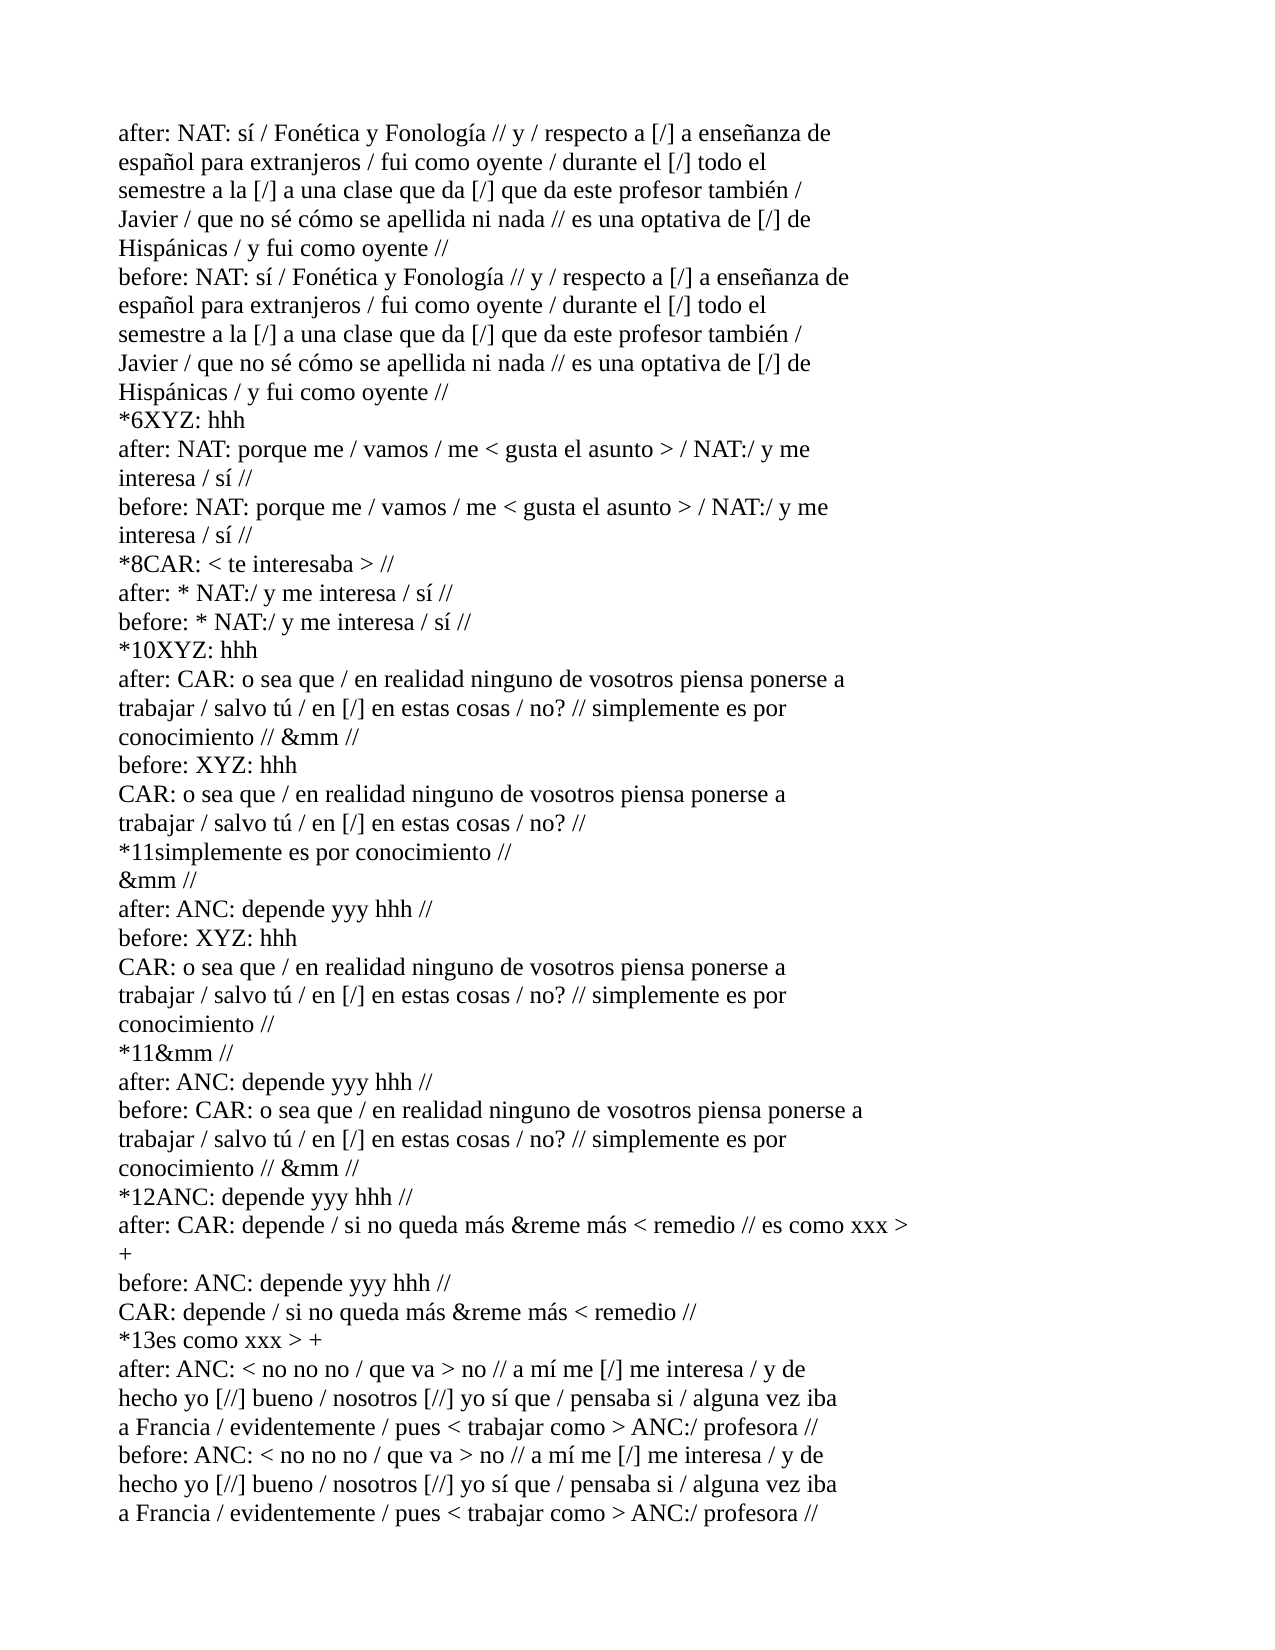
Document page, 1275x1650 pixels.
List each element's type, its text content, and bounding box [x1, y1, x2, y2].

text before: * NAT:/ y me interesa / sí // [118, 607, 1157, 636]
text before: XYZ: hhh [118, 751, 1157, 779]
text after: CAR: depende / si no queda más &reme más < remedio // es como xxx > [118, 1211, 1157, 1239]
text trabajar / salvo tú / en [/] en estas cosas / no? // simplemente es por [118, 1124, 1157, 1153]
text CAR: depende / si no queda más &reme más < remedio // [118, 1297, 1157, 1326]
text CAR: o sea que / en realidad ninguno de vosotros piensa ponerse a [118, 779, 1157, 808]
text before: ANC: < no no no / que va > no // a mí me [/] me interesa / y de [118, 1441, 1157, 1469]
text before: NAT: sí / Fonética y Fonología // y / respecto a [/] a enseñanza de [118, 262, 1157, 291]
text *11simplemente es por conocimiento // [118, 837, 1157, 866]
text after: ANC: depende yyy hhh // [118, 894, 1157, 923]
text a Francia / evidentemente / pues < trabajar como > ANC:/ profesora // [118, 1498, 1157, 1527]
text after: * NAT:/ y me interesa / sí // [118, 578, 1157, 607]
text interesa / sí // [118, 463, 1157, 492]
text conocimiento // [118, 1009, 1157, 1038]
text after: NAT: porque me / vamos / me < gusta el asunto > / NAT:/ y me [118, 434, 1157, 463]
text after: NAT: sí / Fonética y Fonología // y / respecto a [/] a enseñanza de [118, 118, 1157, 147]
text trabajar / salvo tú / en [/] en estas cosas / no? // simplemente es por [118, 981, 1157, 1009]
text &mm // [118, 866, 1157, 894]
text semestre a la [/] a una clase que da [/] que da este profesor también / [118, 176, 1157, 204]
text *11&mm // [118, 1038, 1157, 1067]
text Javier / que no sé cómo se apellida ni nada // es una optativa de [/] de [118, 204, 1157, 233]
text *10XYZ: hhh [118, 636, 1157, 664]
text after: ANC: depende yyy hhh // [118, 1067, 1157, 1096]
text after: ANC: < no no no / que va > no // a mí me [/] me interesa / y de [118, 1354, 1157, 1383]
text conocimiento // &mm // [118, 1153, 1157, 1182]
text conocimiento // &mm // [118, 722, 1157, 751]
text interesa / sí // [118, 521, 1157, 549]
text before: NAT: porque me / vamos / me < gusta el asunto > / NAT:/ y me [118, 492, 1157, 521]
text trabajar / salvo tú / en [/] en estas cosas / no? // [118, 808, 1157, 837]
text before: XYZ: hhh [118, 923, 1157, 952]
text *6XYZ: hhh [118, 406, 1157, 434]
text CAR: o sea que / en realidad ninguno de vosotros piensa ponerse a [118, 952, 1157, 981]
text hecho yo [//] bueno / nosotros [//] yo sí que / pensaba si / alguna vez iba [118, 1383, 1157, 1412]
text *12ANC: depende yyy hhh // [118, 1182, 1157, 1211]
text español para extranjeros / fui como oyente / durante el [/] todo el [118, 291, 1157, 319]
text Hispánicas / y fui como oyente // [118, 377, 1157, 406]
text before: CAR: o sea que / en realidad ninguno de vosotros piensa ponerse a [118, 1096, 1157, 1124]
text *8CAR: < te interesaba > // [118, 549, 1157, 578]
text *13es como xxx > + [118, 1326, 1157, 1354]
text hecho yo [//] bueno / nosotros [//] yo sí que / pensaba si / alguna vez iba [118, 1469, 1157, 1498]
text trabajar / salvo tú / en [/] en estas cosas / no? // simplemente es por [118, 693, 1157, 722]
text español para extranjeros / fui como oyente / durante el [/] todo el [118, 147, 1157, 176]
text before: ANC: depende yyy hhh // [118, 1268, 1157, 1297]
text semestre a la [/] a una clase que da [/] que da este profesor también / [118, 319, 1157, 348]
text a Francia / evidentemente / pues < trabajar como > ANC:/ profesora // [118, 1412, 1157, 1441]
text + [118, 1239, 1157, 1268]
text after: CAR: o sea que / en realidad ninguno de vosotros piensa ponerse a [118, 664, 1157, 693]
text Hispánicas / y fui como oyente // [118, 233, 1157, 262]
text Javier / que no sé cómo se apellida ni nada // es una optativa de [/] de [118, 348, 1157, 377]
